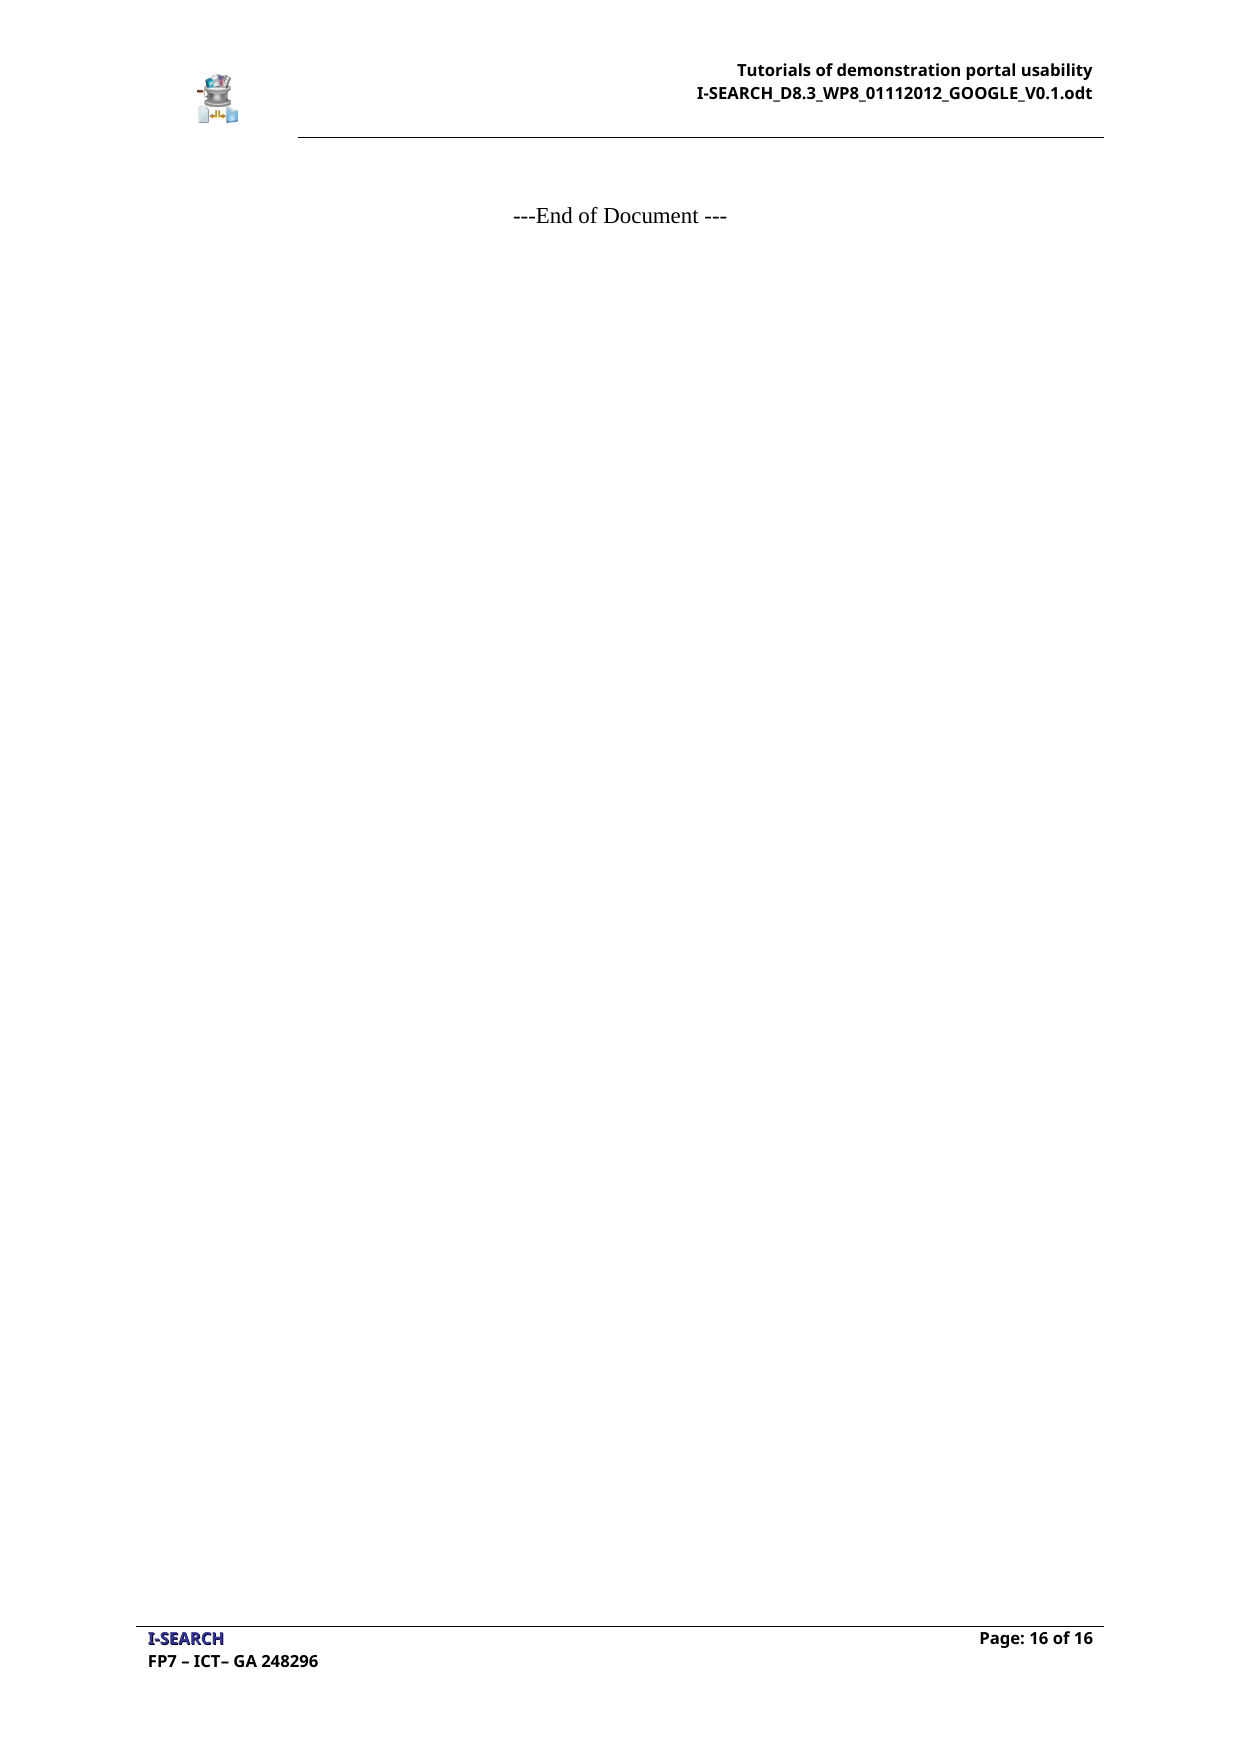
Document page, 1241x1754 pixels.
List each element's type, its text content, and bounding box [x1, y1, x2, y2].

text ---End of Document --- [148, 202, 1092, 228]
picture [189, 66, 246, 130]
